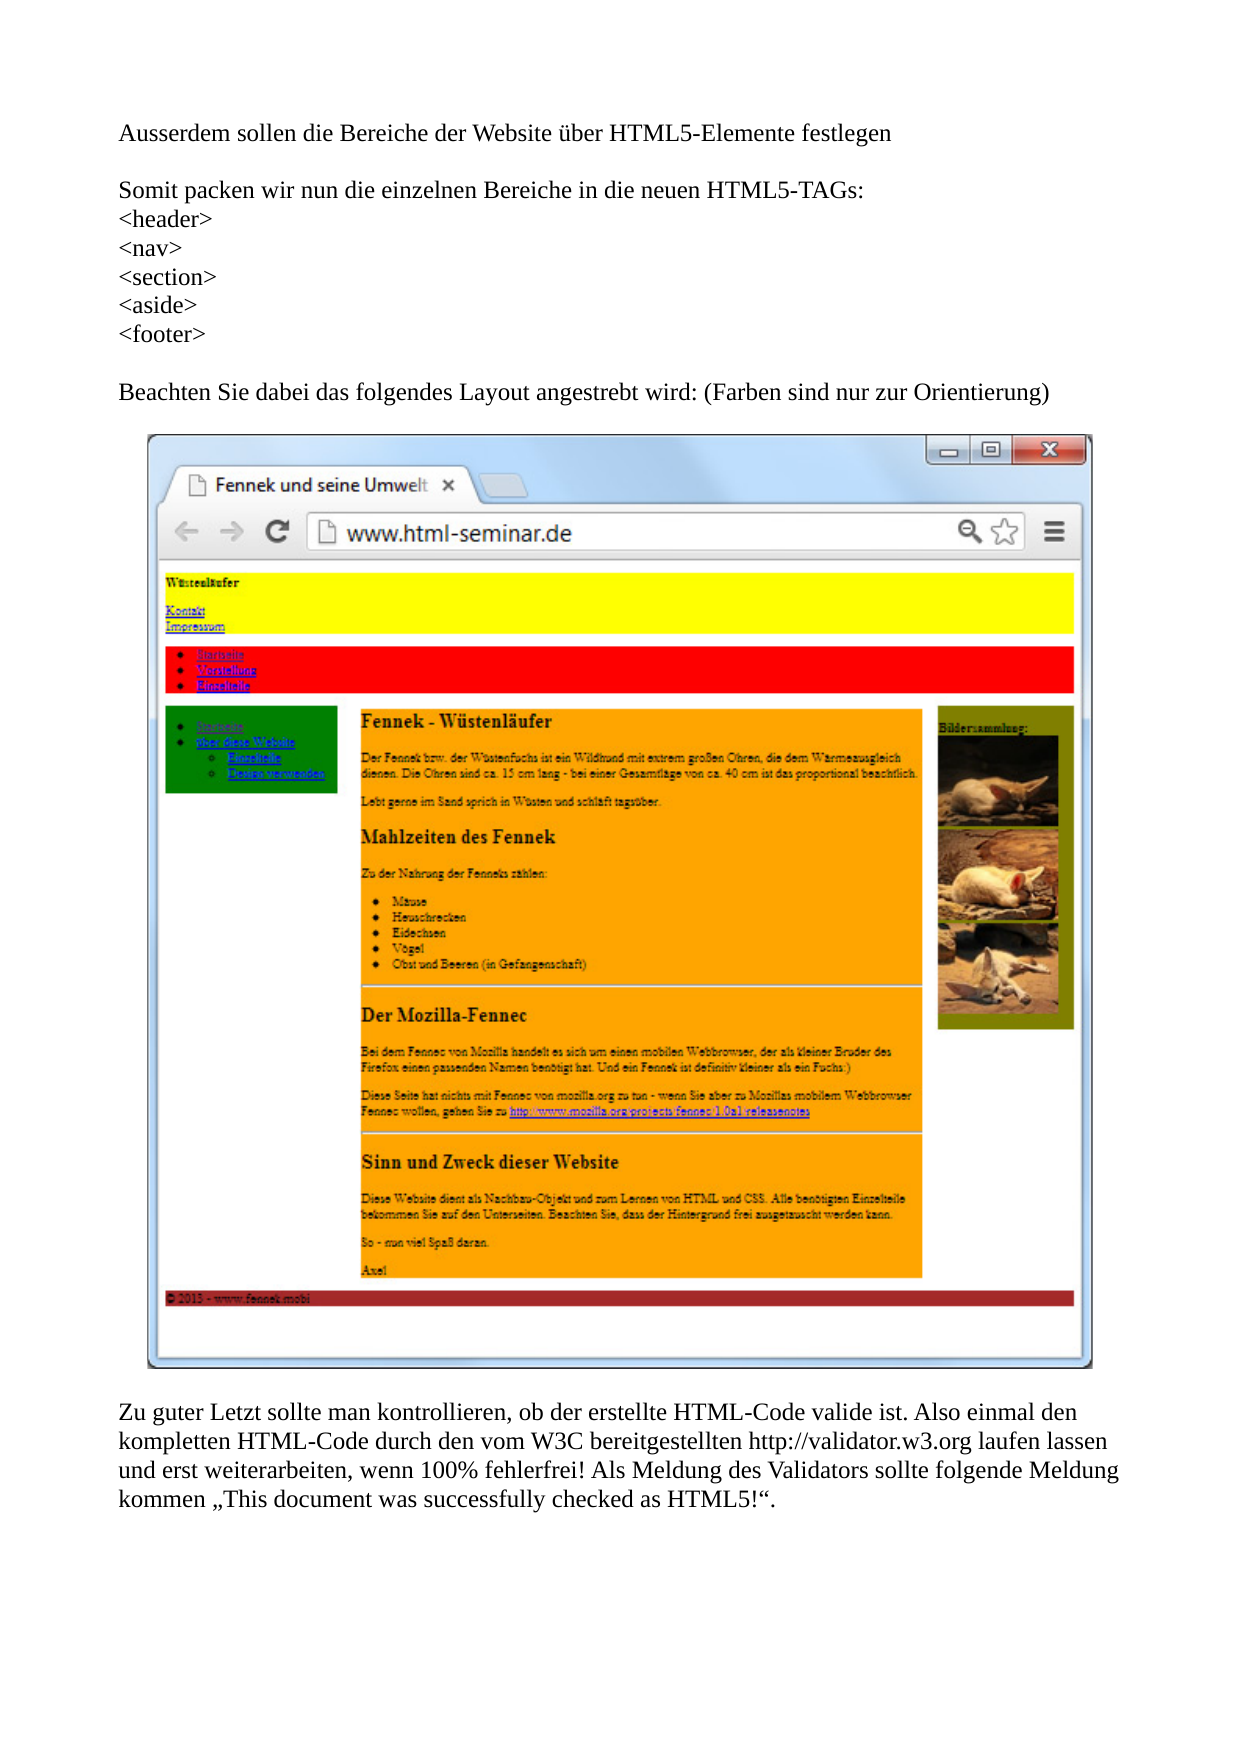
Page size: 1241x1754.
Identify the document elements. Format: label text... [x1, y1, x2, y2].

text <header> [118, 204, 1122, 233]
text <nav> [118, 233, 1122, 262]
text <footer> [118, 319, 1122, 348]
text <aside> [118, 291, 1122, 319]
picture [147, 434, 1093, 1369]
text Beachten Sie dabei das folgendes Layout angestrebt wird: (Farben sind nur zur Orientierung) [118, 377, 1122, 406]
text Ausserdem sollen die Bereiche der Website über HTML5-Elemente festlegen [118, 118, 1122, 147]
text <section> [118, 262, 1122, 291]
text Zu guter Letzt sollte man kontrollieren, ob der erstellte HTML-Code valide ist. Also einmal den kompletten HTML-Code durch den vom W3C bereitgestellten http://validator.w3.org laufen lassen und erst weiterarbeiten, wenn 100% fehlerfrei! Als Meldung des Validators sollte folgende Meldung kommen „This document was successfully checked as HTML5!“. [118, 1397, 1122, 1512]
text Somit packen wir nun die einzelnen Bereiche in die neuen HTML5-TAGs: [118, 176, 1122, 204]
